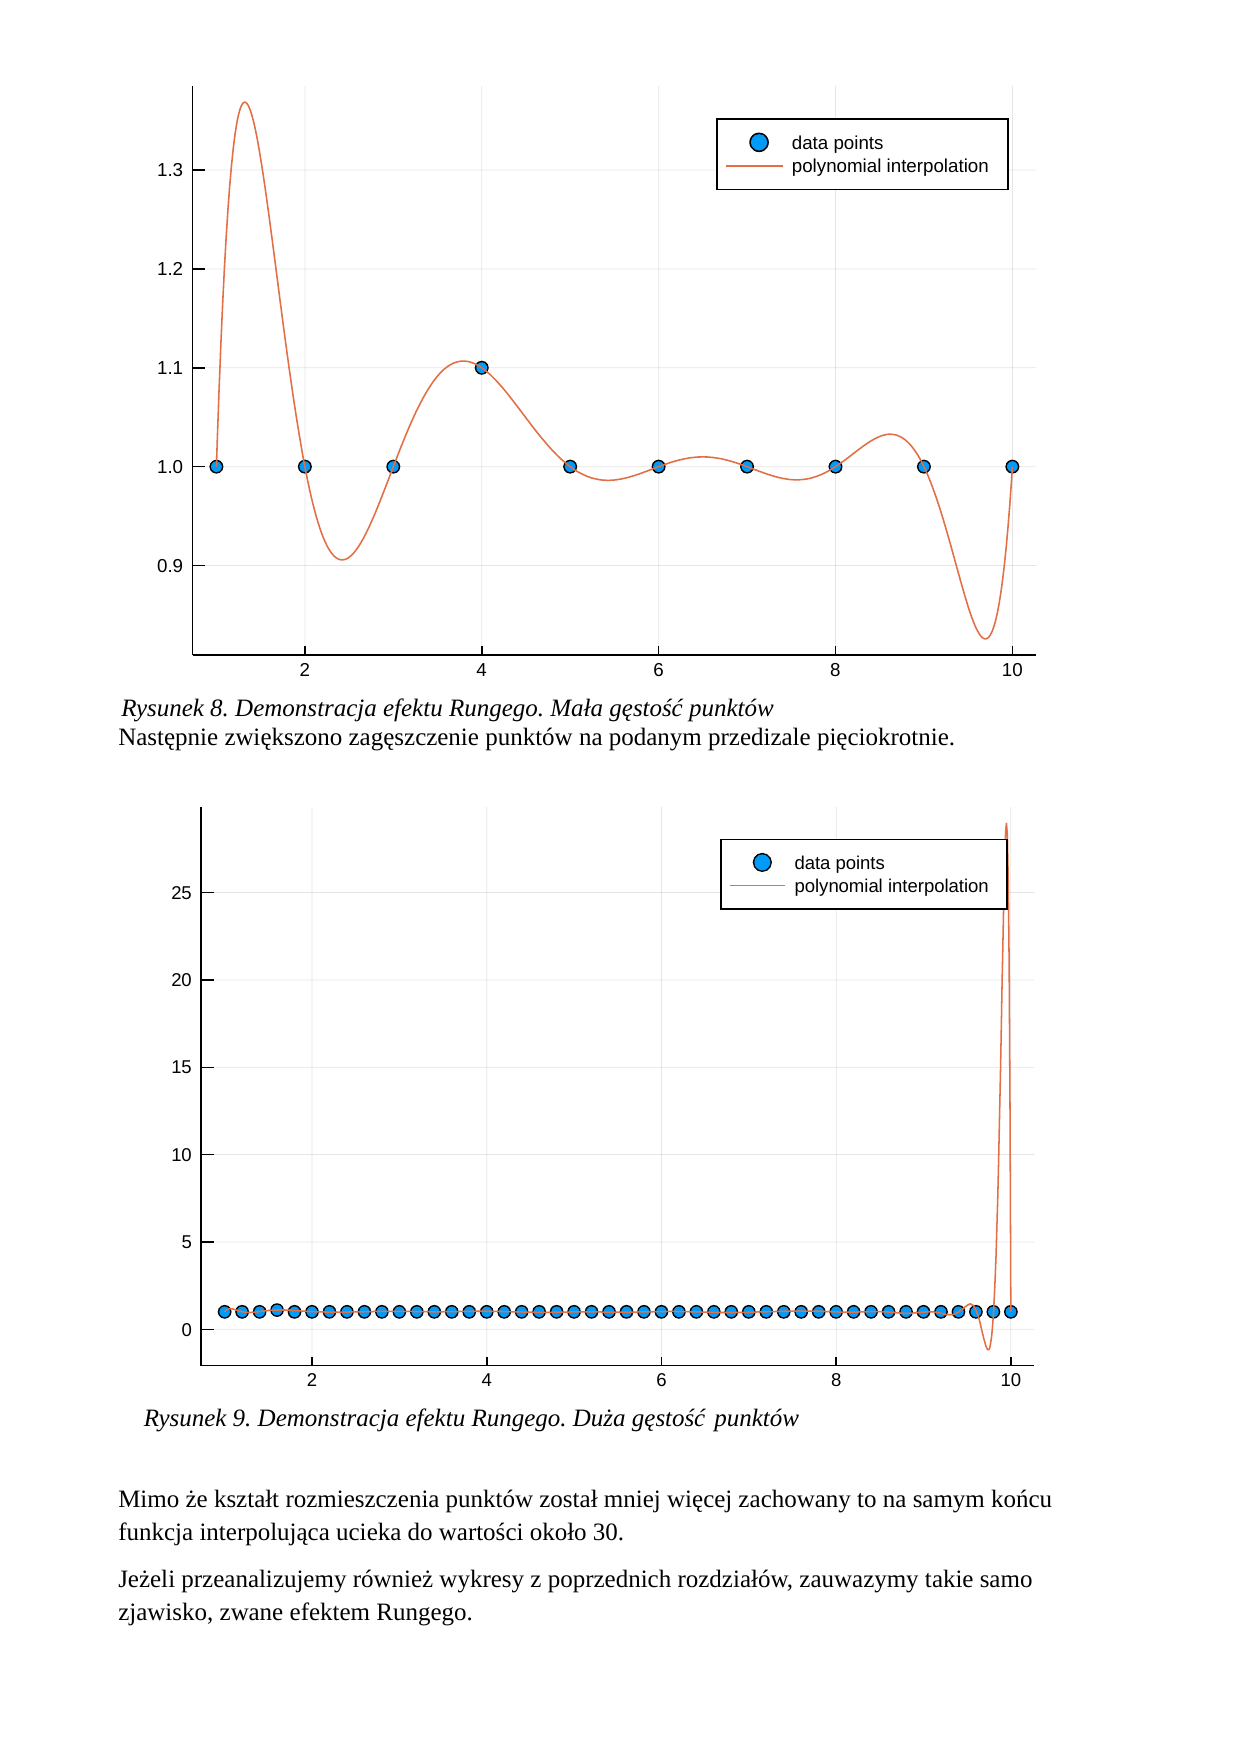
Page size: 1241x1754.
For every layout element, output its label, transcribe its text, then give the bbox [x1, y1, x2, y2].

text Jeżeli przeanalizujemy również wykresy z poprzednich rozdziałów, zauwazymy takie samo zjawisko, zwane efektem Rungego. [118, 1564, 1122, 1626]
text Rysunek 8. Demonstracja efektu Rungego. Mała gęstość punktów [121, 79, 1076, 722]
text Następnie zwiększono zagęszczenie punktów na podanym przedizale pięciokrotnie. [118, 261, 1122, 751]
text Mimo że kształt rozmieszczenia punktów został mniej więcej zachowany to na samym końcu funkcja interpolująca ucieka do wartości około 30. [118, 1484, 1122, 1546]
text Rysunek 9. Demonstracja efektu Rungego. Duża gęstość punktów [143, 801, 1065, 1432]
